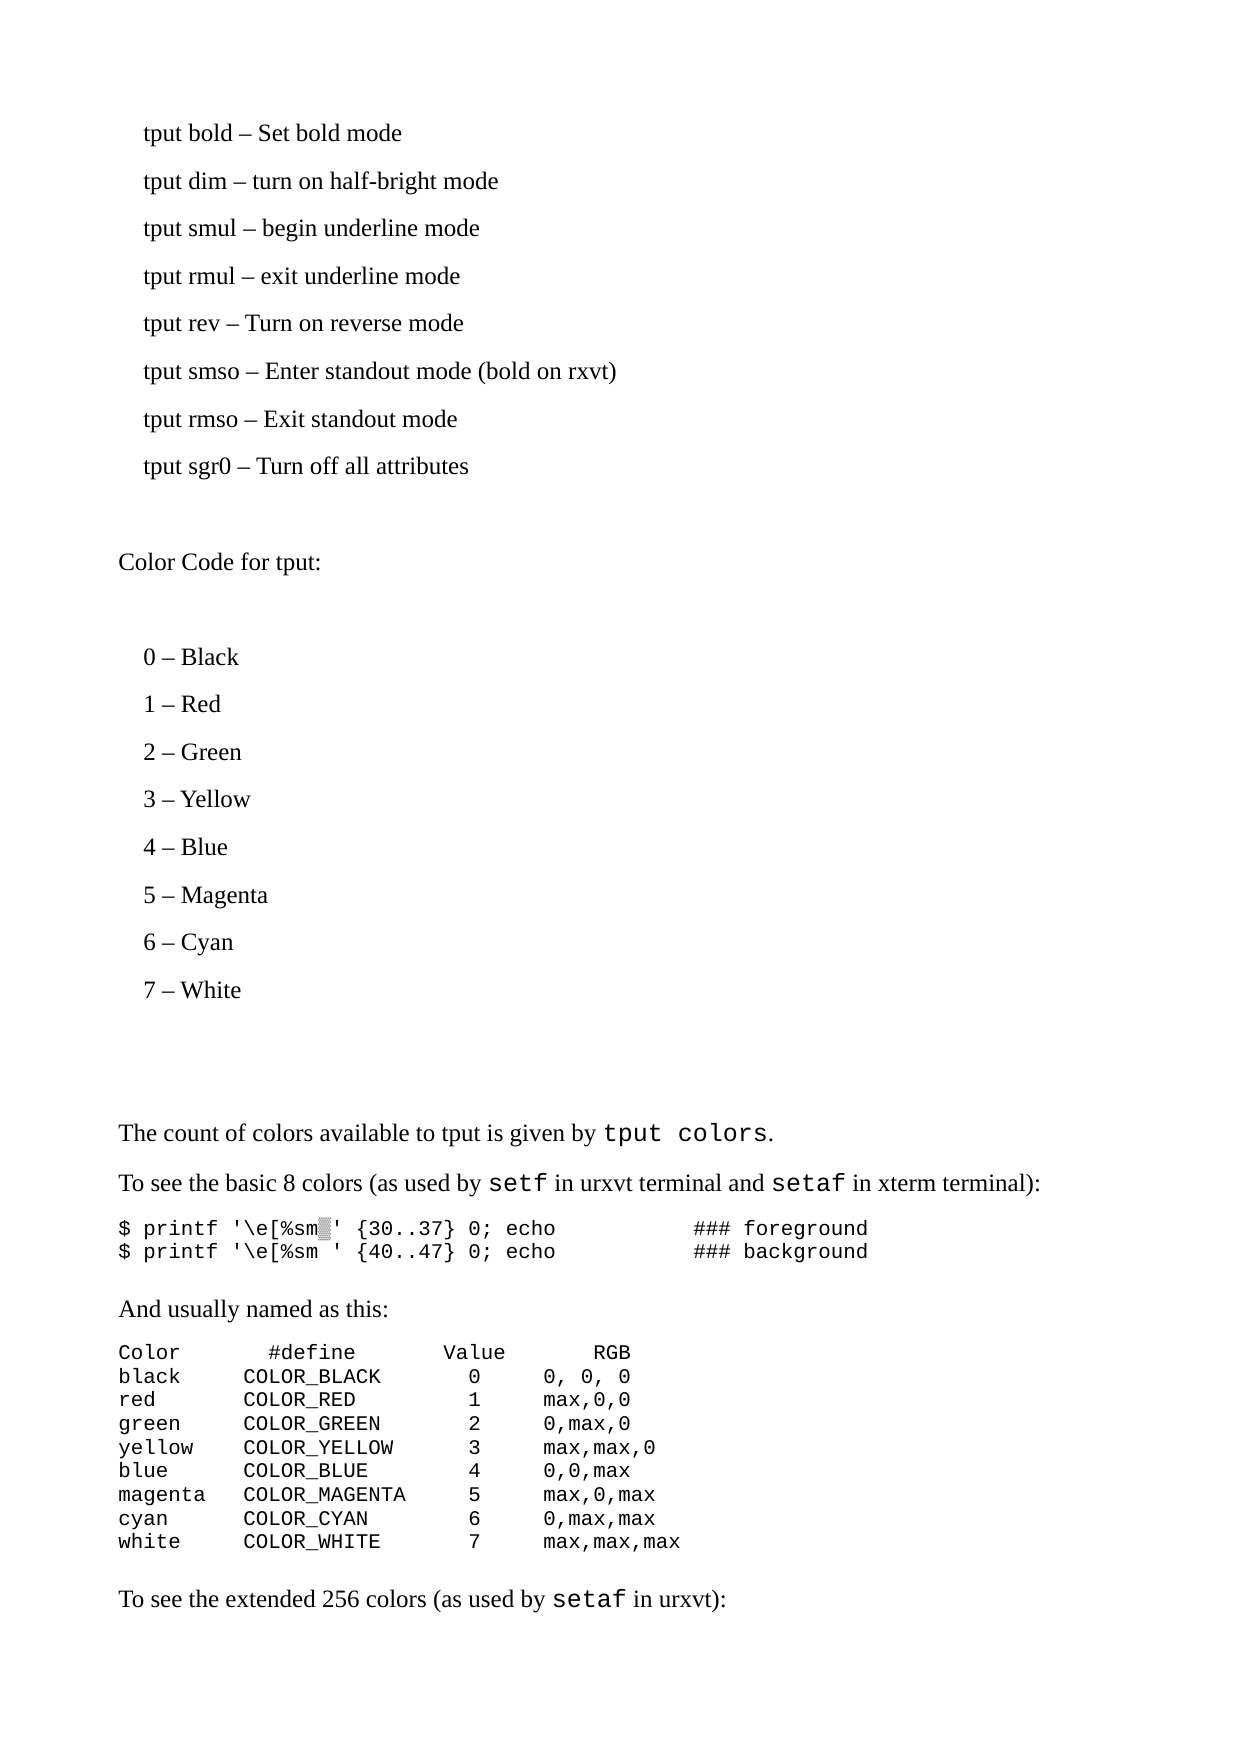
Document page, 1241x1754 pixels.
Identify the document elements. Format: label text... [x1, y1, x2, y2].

text yellow COLOR_YELLOW 3 max,max,0 [118, 1437, 1122, 1460]
text 4 – Blue [118, 832, 1122, 861]
text The count of colors available to tput is given by tput colors. [118, 1118, 1122, 1149]
text tput smul – begin underline mode [118, 213, 1122, 242]
text white COLOR_WHITE 7 max,max,max [118, 1531, 1122, 1555]
text 1 – Red [118, 689, 1122, 718]
text $ printf '\e[%sm ' {40..47} 0; echo ### background [118, 1241, 1122, 1265]
text tput dim – turn on half-bright mode [118, 166, 1122, 194]
text 2 – Green [118, 737, 1122, 766]
text 5 – Magenta [118, 880, 1122, 908]
text 0 – Black [118, 642, 1122, 671]
text 6 – Cyan [118, 927, 1122, 956]
text 3 – Yellow [118, 784, 1122, 813]
text tput rev – Turn on reverse mode [118, 308, 1122, 337]
text tput sgr0 – Turn off all attributes [118, 451, 1122, 480]
text green COLOR_GREEN 2 0,max,0 [118, 1413, 1122, 1437]
text Color Code for tput: [118, 547, 1122, 575]
text red COLOR_RED 1 max,0,0 [118, 1389, 1122, 1413]
text tput rmul – exit underline mode [118, 261, 1122, 290]
text cyan COLOR_CYAN 6 0,max,max [118, 1508, 1122, 1531]
text To see the extended 256 colors (as used by setaf in urxvt): [118, 1584, 1122, 1615]
text magenta COLOR_MAGENTA 5 max,0,max [118, 1484, 1122, 1508]
text tput rmso – Exit standout mode [118, 404, 1122, 432]
text tput smso – Enter standout mode (bold on rxvt) [118, 356, 1122, 385]
text tput bold – Set bold mode [118, 118, 1122, 147]
text 7 – White [118, 975, 1122, 1004]
text Color #define Value RGB [118, 1342, 1122, 1366]
text black COLOR_BLACK 0 0, 0, 0 [118, 1366, 1122, 1389]
text And usually named as this: [118, 1294, 1122, 1323]
text To see the basic 8 colors (as used by setf in urxvt terminal and setaf in xterm terminal): [118, 1168, 1122, 1199]
text blue COLOR_BLUE 4 0,0,max [118, 1460, 1122, 1484]
text $ printf '\e[%sm▒' {30..37} 0; echo ### foreground [118, 1218, 1122, 1241]
